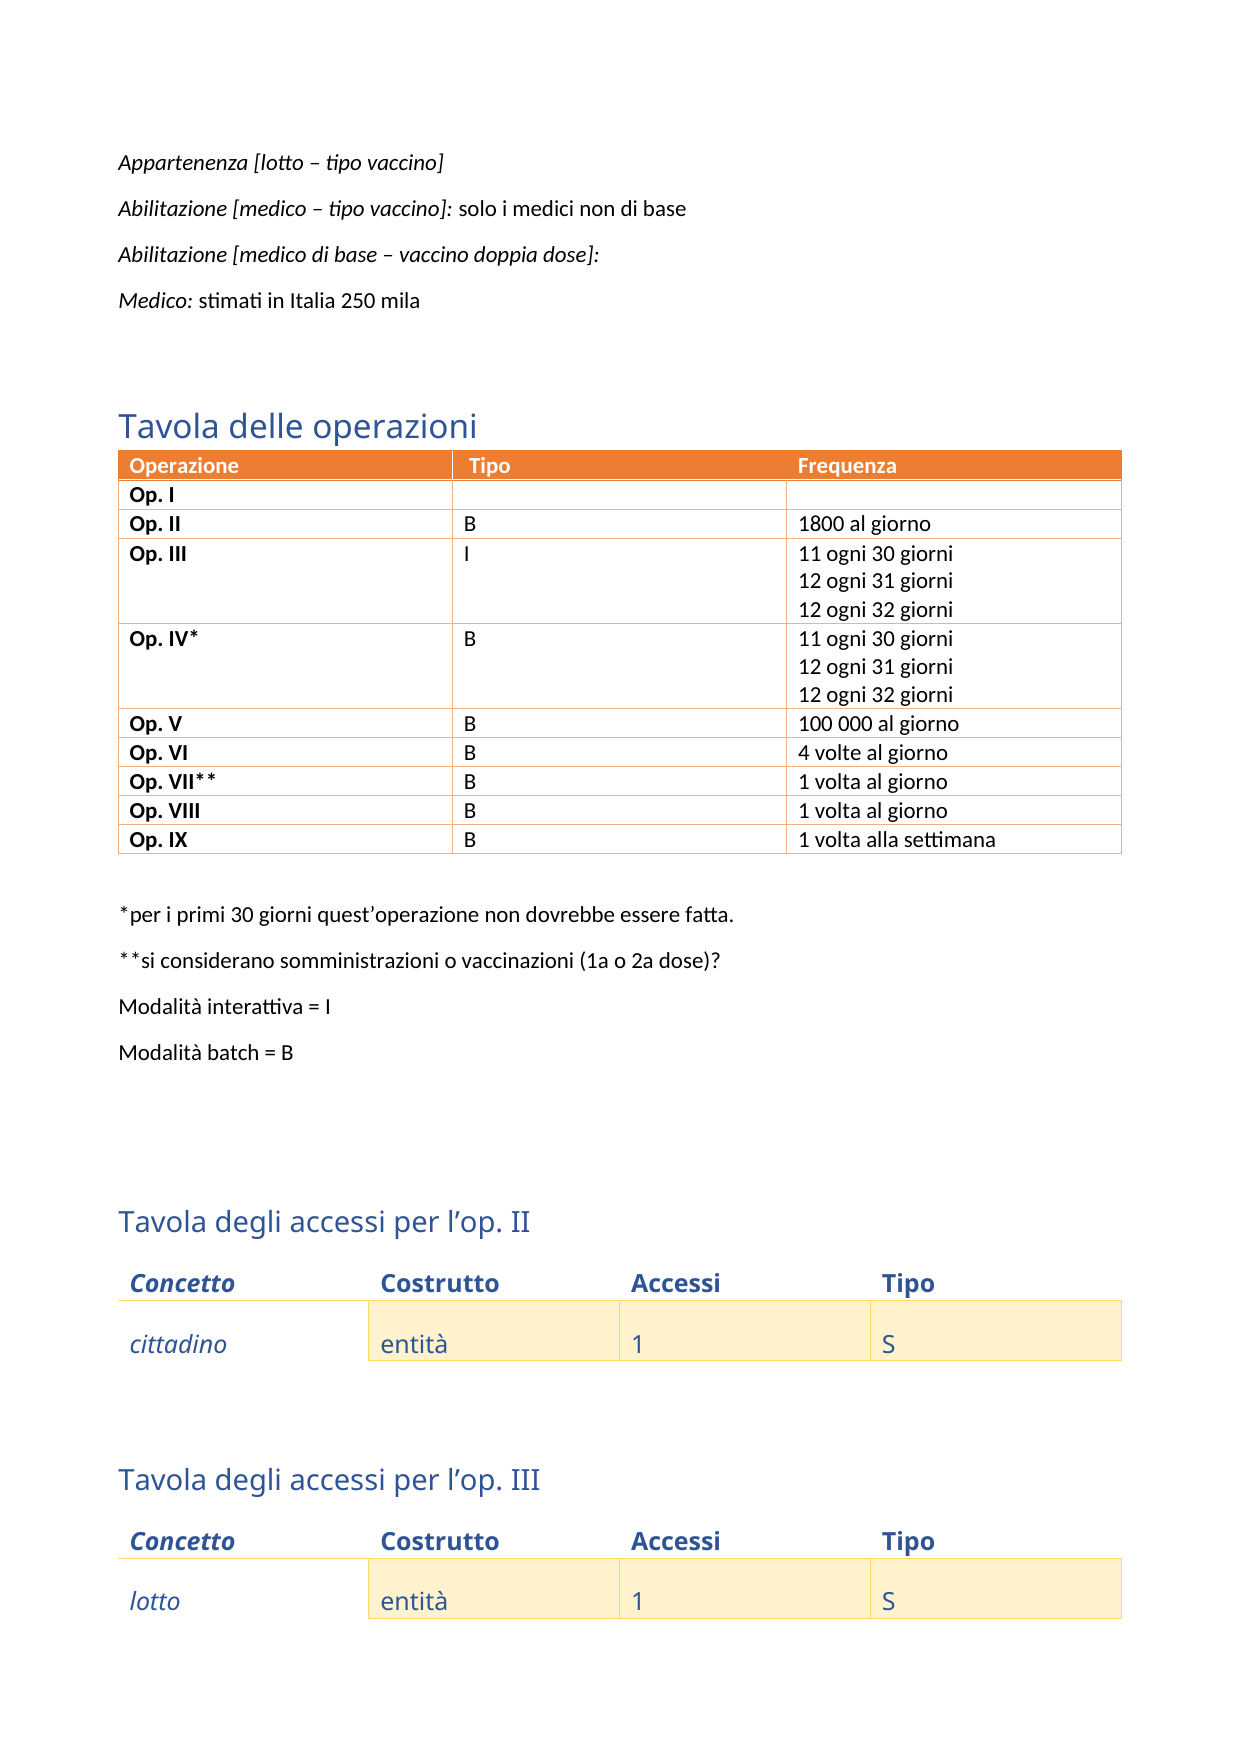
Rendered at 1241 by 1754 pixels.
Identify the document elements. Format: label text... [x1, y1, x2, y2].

table_cell B [453, 624, 786, 708]
table_header Concetto [118, 1241, 369, 1300]
table_header Accessi [620, 1499, 870, 1558]
table_cell entità [369, 1301, 619, 1360]
table_cell 1 [620, 1301, 870, 1360]
table_cell B [453, 510, 786, 538]
text Modalità batch = B [118, 1038, 1122, 1066]
table_cell S [871, 1301, 1121, 1360]
table_cell Op. VI [119, 738, 452, 766]
text Modalità interattiva = I [118, 992, 1122, 1020]
table_cell Op. VIII [119, 796, 452, 824]
table_cell Op. III [119, 539, 452, 623]
text Abilitazione [medico – tipo vaccino]: solo i medici non di base [118, 194, 1122, 222]
table_header Concetto [118, 1499, 369, 1558]
table_cell entità [369, 1559, 619, 1618]
table_cell cittadino [118, 1301, 368, 1360]
text Medico: stimati in Italia 250 mila [118, 286, 1122, 314]
table_header Frequenza [787, 451, 1121, 479]
text *per i primi 30 giorni quest’operazione non dovrebbe essere fatta. [118, 900, 1122, 928]
table_cell 1 volta al giorno [787, 767, 1121, 795]
table_cell 1 volta alla settimana [787, 825, 1121, 853]
table_cell Op. VII** [119, 767, 452, 795]
table_header Costrutto [369, 1241, 619, 1300]
table_cell B [453, 825, 786, 853]
subtitle Tavola degli accessi per l’op. III [118, 1459, 1122, 1499]
table_cell Op. V [119, 709, 452, 737]
table_cell B [453, 796, 786, 824]
subtitle Tavola delle operazioni [118, 403, 1122, 448]
table_cell [453, 481, 786, 508]
table_header Tipo [870, 1499, 1121, 1558]
table_cell Op. I [119, 481, 452, 508]
table_cell [787, 481, 1121, 508]
table_header Operazione [119, 451, 452, 479]
table_cell lotto [118, 1559, 368, 1618]
table_header Costrutto [369, 1499, 619, 1558]
table_cell 11 ogni 30 giorni 12 ogni 31 giorni 12 ogni 32 giorni [787, 539, 1121, 623]
table_cell 1 volta al giorno [787, 796, 1121, 824]
table_cell S [871, 1559, 1121, 1618]
table_cell Op. IX [119, 825, 452, 853]
table_cell 100 000 al giorno [787, 709, 1121, 737]
table_cell 4 volte al giorno [787, 738, 1121, 766]
table_cell I [453, 539, 786, 623]
table_cell Op. IV* [119, 624, 452, 708]
text Abilitazione [medico di base – vaccino doppia dose]: [118, 240, 1122, 268]
text Appartenenza [lotto – tipo vaccino] [118, 148, 1122, 176]
table_cell B [453, 738, 786, 766]
table_header Tipo [453, 451, 787, 479]
text **si considerano somministrazioni o vaccinazioni (1a o 2a dose)? [118, 946, 1122, 974]
subtitle Tavola degli accessi per l’op. II [118, 1201, 1122, 1241]
table_header Tipo [870, 1241, 1121, 1300]
table_cell 11 ogni 30 giorni 12 ogni 31 giorni 12 ogni 32 giorni [787, 624, 1121, 708]
table_header Accessi [620, 1241, 870, 1300]
table_cell Op. II [119, 510, 452, 538]
table_cell 1 [620, 1559, 870, 1618]
table_cell B [453, 709, 786, 737]
table_cell B [453, 767, 786, 795]
table_cell 1800 al giorno [787, 510, 1121, 538]
